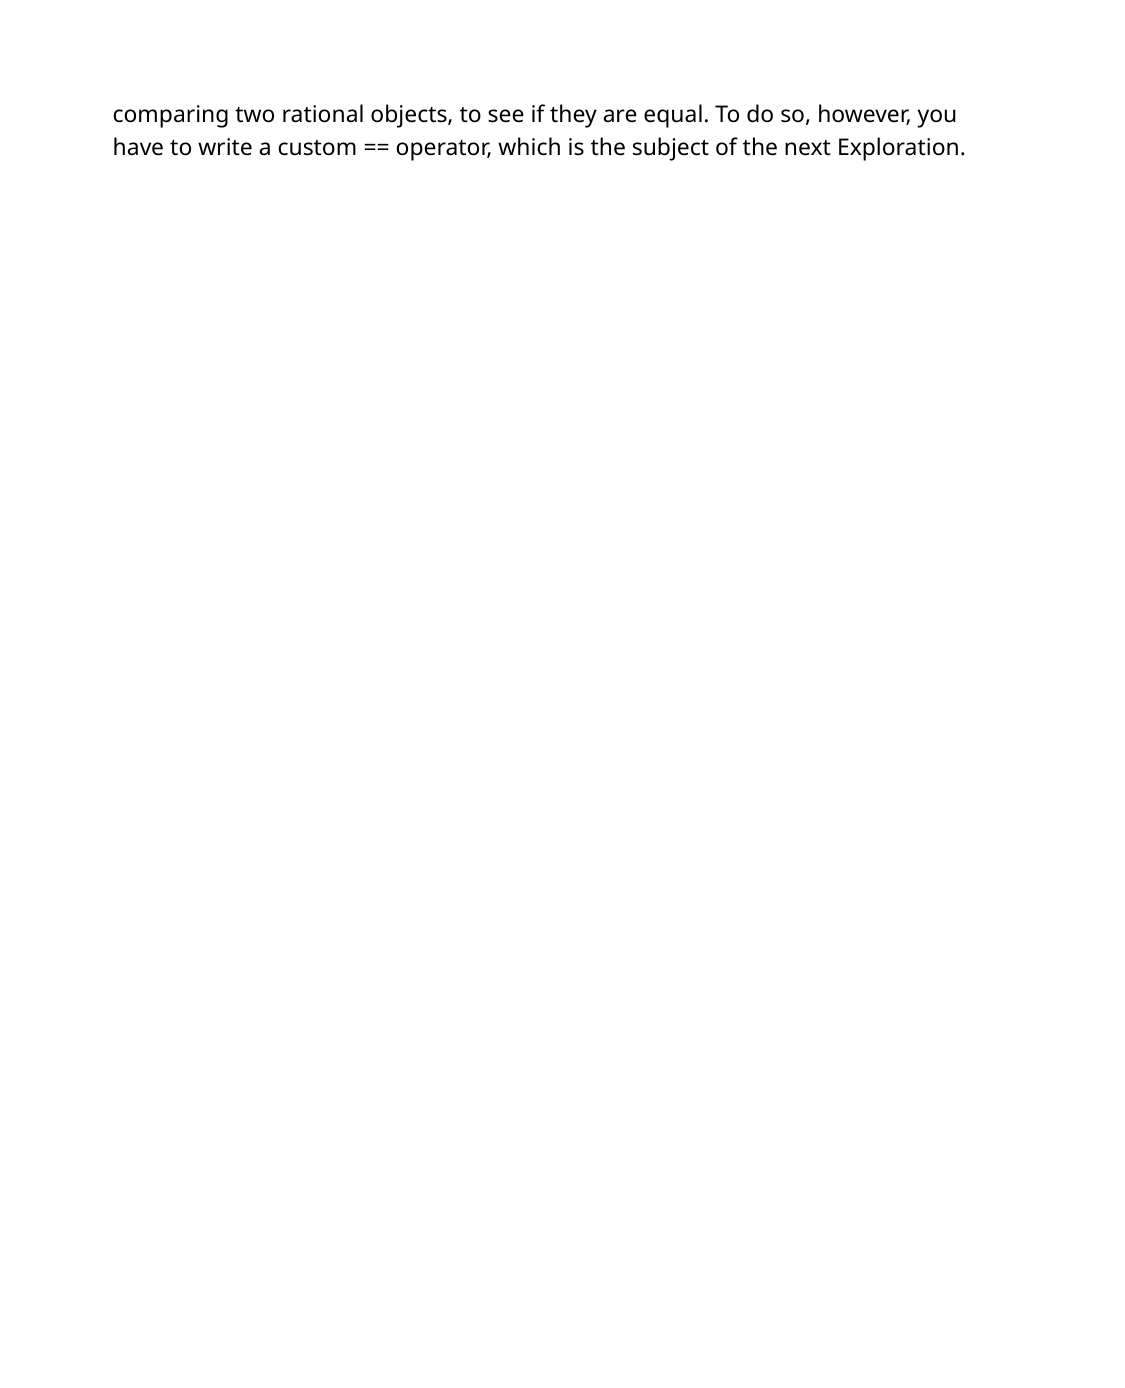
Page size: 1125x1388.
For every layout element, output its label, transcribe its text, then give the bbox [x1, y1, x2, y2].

text comparing two rational objects, to see if they are equal. To do so, however, you have to write a custom == operator, which is the subject of the next Exploration. [112, 96, 1012, 163]
